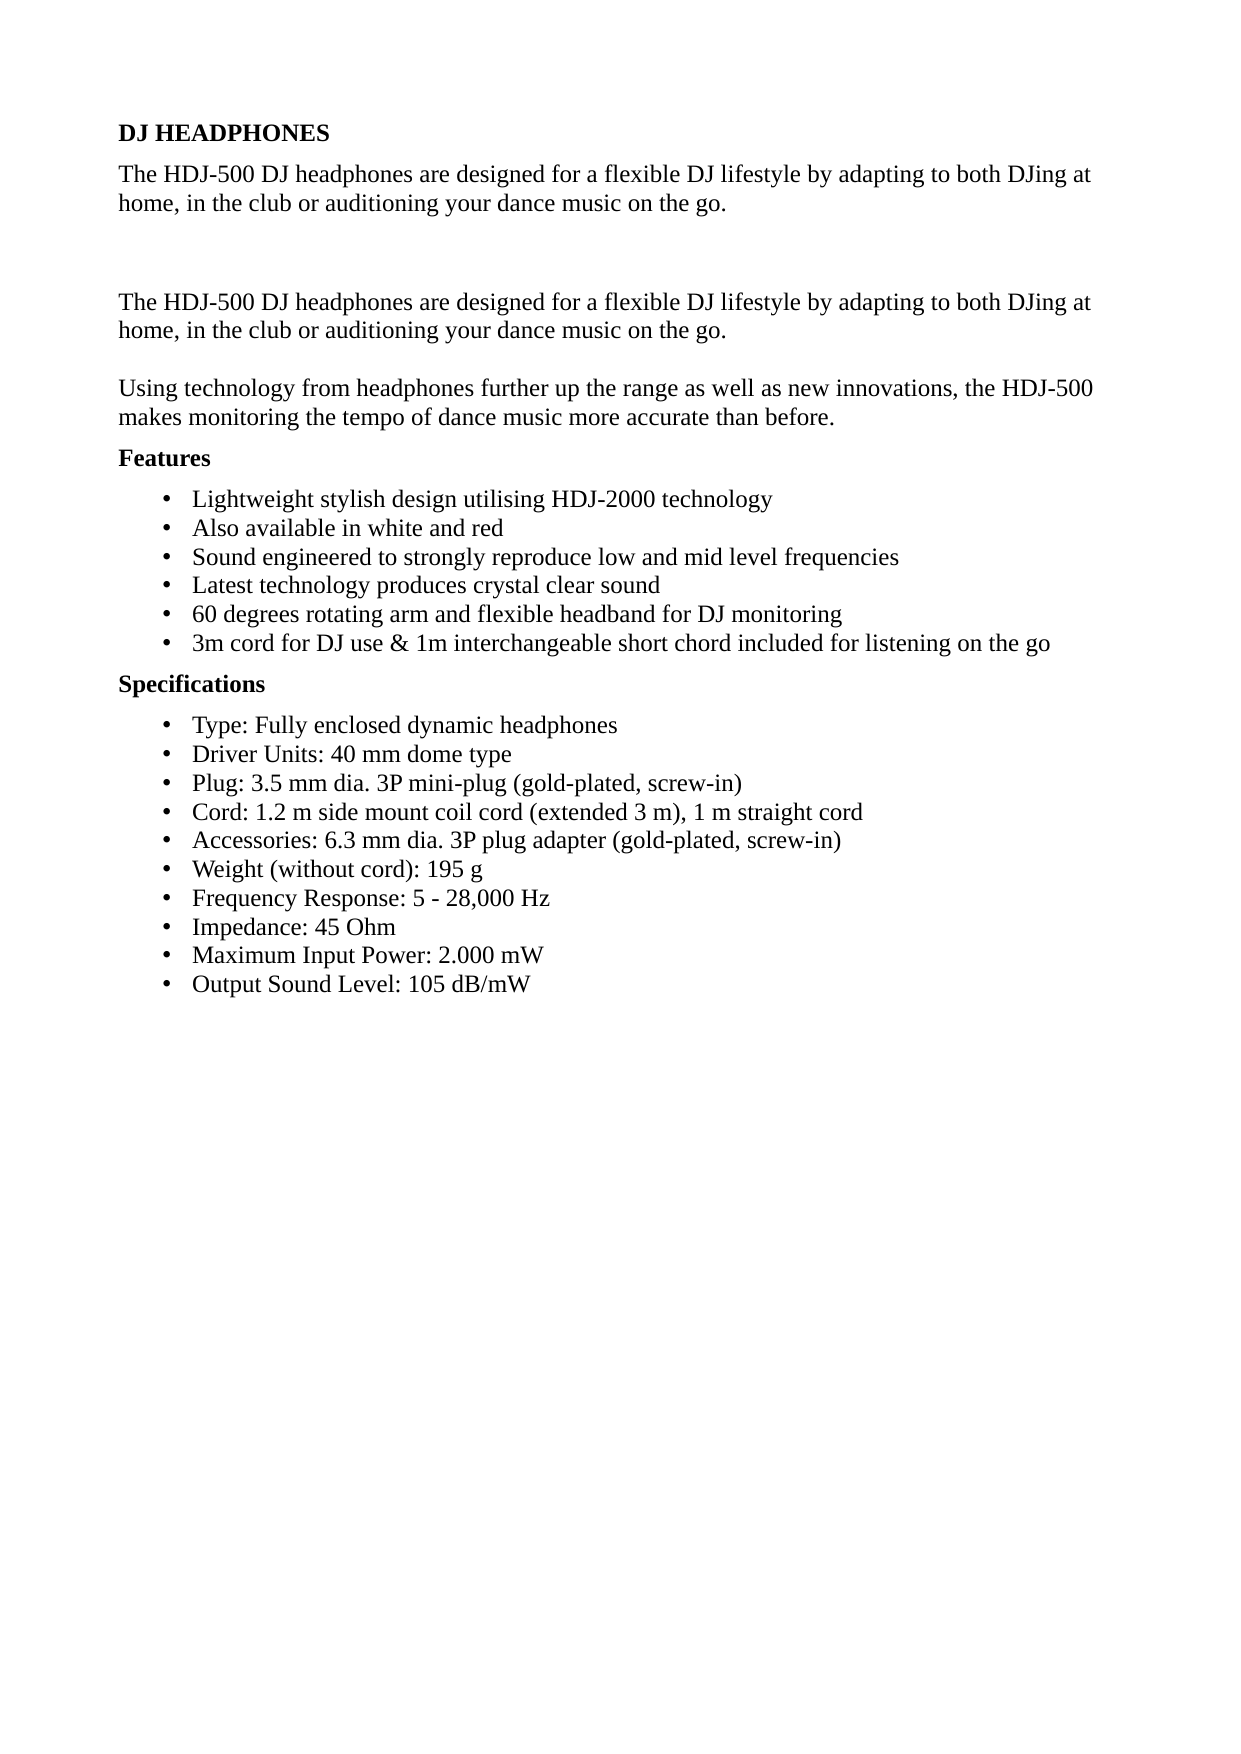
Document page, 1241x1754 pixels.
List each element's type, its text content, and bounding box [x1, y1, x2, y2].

text DJ HEADPHONES [118, 118, 1122, 147]
text The HDJ-500 DJ headphones are designed for a flexible DJ lifestyle by adapting to both DJing at home, in the club or auditioning your dance music on the go. [118, 159, 1122, 217]
list Impedance: 45 Ohm [162, 912, 1122, 941]
list Output Sound Level: 105 dB/mW [162, 969, 1122, 998]
list Plug: 3.5 mm dia. 3P mini-plug (gold-plated, screw-in) [162, 768, 1122, 797]
text Specifications [118, 669, 1122, 698]
list Weight (without cord): 195 g [162, 854, 1122, 883]
text The HDJ-500 DJ headphones are designed for a flexible DJ lifestyle by adapting to both DJing at home, in the club or auditioning your dance music on the go. Using technology from headphones further up the range as well as new innovations, the HDJ-500 makes monitoring the tempo of dance music more accurate than before. [118, 287, 1122, 431]
list Accessories: 6.3 mm dia. 3P plug adapter (gold-plated, screw-in) [162, 826, 1122, 854]
list Latest technology produces crystal clear sound [162, 571, 1122, 599]
list 3m cord for DJ use & 1m interchangeable short chord included for listening on the go [162, 628, 1122, 657]
list Type: Fully enclosed dynamic headphones [162, 711, 1122, 739]
list Also available in white and red [162, 513, 1122, 542]
list Lightweight stylish design utilising HDJ-2000 technology [162, 484, 1122, 513]
list Maximum Input Power: 2.000 mW [162, 941, 1122, 969]
list Driver Units: 40 mm dome type [162, 739, 1122, 768]
text Features [118, 443, 1122, 472]
list Sound engineered to strongly reproduce low and mid level frequencies [162, 542, 1122, 571]
list Cord: 1.2 m side mount coil cord (extended 3 m), 1 m straight cord [162, 797, 1122, 826]
list Frequency Response: 5 - 28,000 Hz [162, 883, 1122, 912]
list 60 degrees rotating arm and flexible headband for DJ monitoring [162, 599, 1122, 628]
